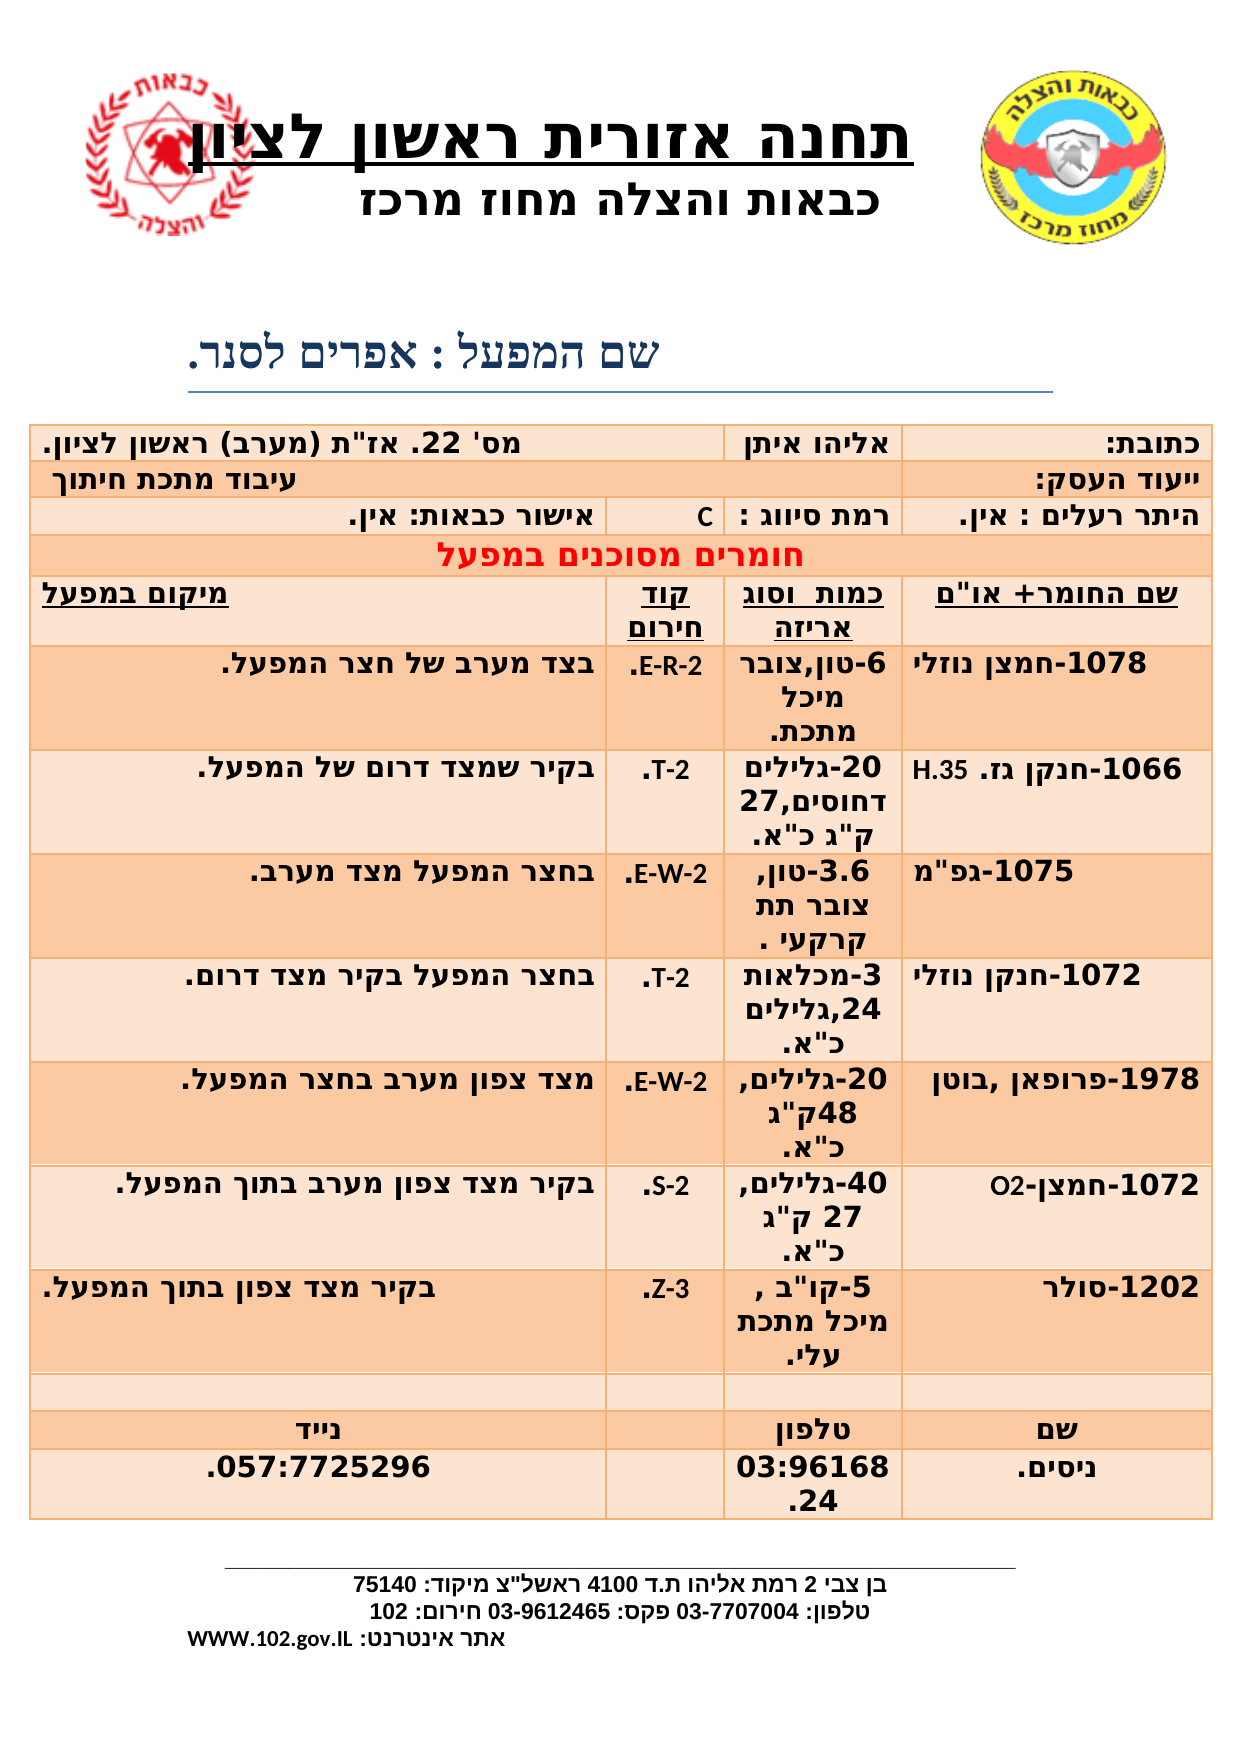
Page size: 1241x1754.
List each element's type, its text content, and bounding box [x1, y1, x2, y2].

table_cell 1978-פרופאן ,בוטן [903, 1063, 1211, 1164]
table_cell עיבוד מתכת חיתוך [31, 462, 901, 496]
text שם המפעל : אפרים לסנר. [187, 326, 1053, 393]
table_cell שם [903, 1412, 1211, 1448]
table_cell E-W-2. [607, 1063, 723, 1164]
table_cell 1066-חנקן גז. H.35 [903, 751, 1211, 853]
table_cell 20-גלילים,48ק"ג כ"א. [725, 1063, 901, 1164]
table_cell כמות וסוג אריזה [725, 577, 901, 645]
table_cell 1075-גפ"מ [903, 855, 1211, 957]
table_cell 1078-חמצן נוזלי [903, 647, 1211, 749]
table_cell [607, 1450, 723, 1518]
table_cell חומרים מסוכנים במפעל [31, 536, 1211, 575]
table_cell אישור כבאות: אין. [31, 498, 605, 534]
table_cell 40-גלילים,27 ק"ג כ"א. [725, 1167, 901, 1268]
table_cell [903, 1375, 1211, 1410]
table_cell 5-קו"ב , מיכל מתכת עלי. [725, 1271, 901, 1372]
table_cell מיקום במפעל [31, 577, 605, 645]
table_cell בקיר שמצד דרום של המפעל. [31, 751, 605, 853]
table_cell בצד מערב של חצר המפעל. [31, 647, 605, 749]
table_cell E-R-2. [607, 647, 723, 749]
table_cell 057:7725296. [31, 1450, 605, 1518]
table_cell קוד חירום [607, 577, 723, 645]
table_cell T-2. [607, 751, 723, 853]
table_cell T-2. [607, 959, 723, 1061]
table_cell בחצר המפעל בקיר מצד דרום. [31, 959, 605, 1061]
table_cell נייד [31, 1412, 605, 1448]
table_cell ניסים. [903, 1450, 1211, 1518]
table_cell 1072-חמצן-O2 [903, 1167, 1211, 1268]
table_cell S-2. [607, 1167, 723, 1268]
table_cell 20-גלילים דחוסים,27 ק"ג כ"א. [725, 751, 901, 853]
table_cell היתר רעלים : אין. [903, 498, 1211, 534]
table_cell [725, 1375, 901, 1410]
table_header כתובת: [903, 426, 1211, 460]
table_cell טלפון [725, 1412, 901, 1448]
table_cell בחצר המפעל מצד מערב. [31, 855, 605, 957]
table_cell בקיר מצד צפון מערב בתוך המפעל. [31, 1167, 605, 1268]
table_header מס' 22. אז"ת (מערב) ראשון לציון. [31, 426, 723, 460]
table_cell [607, 1412, 723, 1448]
table_cell 1072-חנקן נוזלי [903, 959, 1211, 1061]
table_cell רמת סיווג : [725, 498, 901, 534]
table_cell 3-מכלאות 24,גלילים כ"א. [725, 959, 901, 1061]
table_cell 6-טון,צובר מיכל מתכת. [725, 647, 901, 749]
table_cell ייעוד העסק: [903, 462, 1211, 496]
table_cell Z-3. [607, 1271, 723, 1372]
table_cell C [607, 498, 723, 534]
table_header אליהו איתן [725, 426, 901, 460]
table_cell [607, 1375, 723, 1410]
table_cell E-W-2. [607, 855, 723, 957]
table_cell מצד צפון מערב בחצר המפעל. [31, 1063, 605, 1164]
table_cell 1202-סולר [903, 1271, 1211, 1372]
table_cell בקיר מצד צפון בתוך המפעל. [31, 1271, 605, 1372]
table_cell [31, 1375, 605, 1410]
table_cell 03:9616824. [725, 1450, 901, 1518]
table_cell שם החומר+ או"ם [903, 577, 1211, 645]
table_cell 3.6-טון, צובר תת קרקעי . [725, 855, 901, 957]
